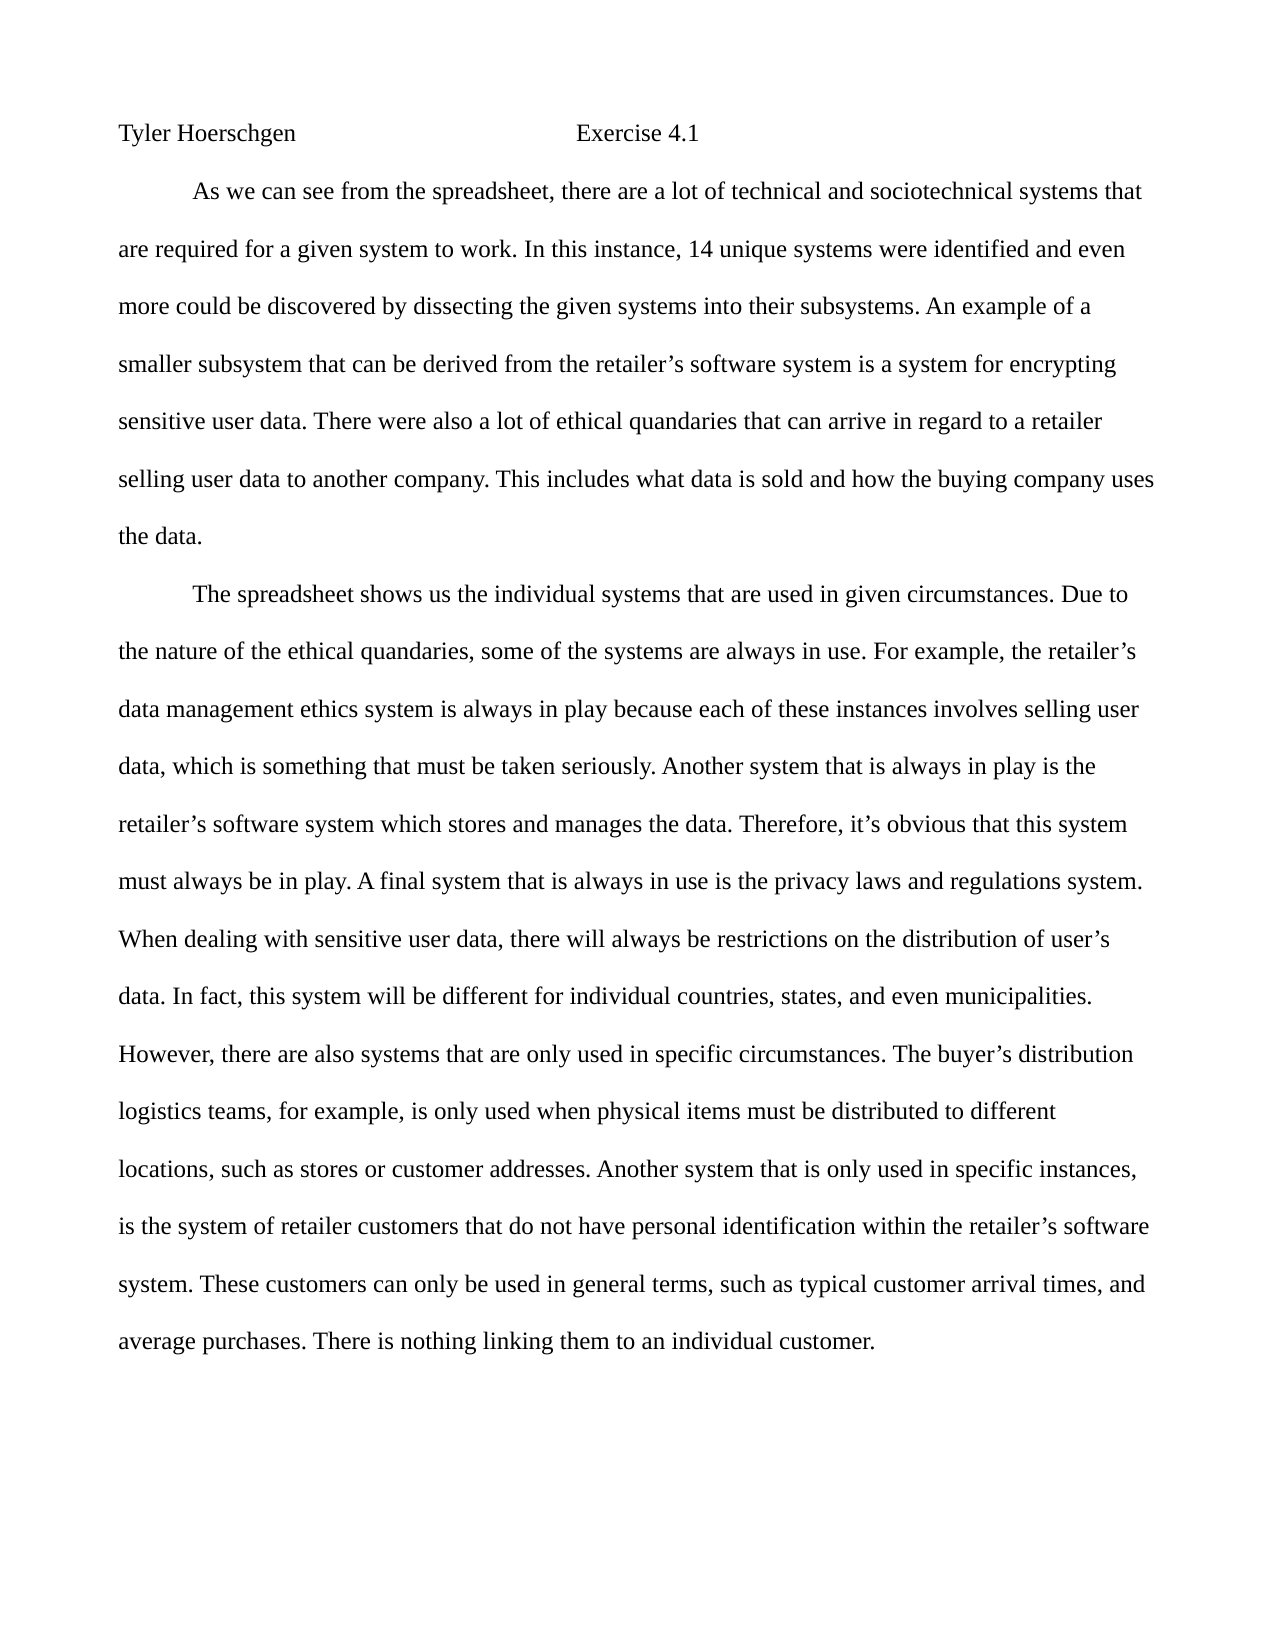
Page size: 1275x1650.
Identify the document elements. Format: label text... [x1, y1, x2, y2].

text The spreadsheet shows us the individual systems that are used in given circumstances. Due to the nature of the ethical quandaries, some of the systems are always in use. For example, the retailer’s data management ethics system is always in play because each of these instances involves selling user data, which is something that must be taken seriously. Another system that is always in play is the retailer’s software system which stores and manages the data. Therefore, it’s obvious that this system must always be in play. A final system that is always in use is the privacy laws and regulations system. When dealing with sensitive user data, there will always be restrictions on the distribution of user’s data. In fact, this system will be different for individual countries, states, and even municipalities. However, there are also systems that are only used in specific circumstances. The buyer’s distribution logistics teams, for example, is only used when physical items must be distributed to different locations, such as stores or customer addresses. Another system that is only used in specific instances, is the system of retailer customers that do not have personal identification within the retailer’s software system. These customers can only be used in general terms, such as typical customer arrival times, and average purchases. There is nothing linking them to an individual customer. [118, 579, 1157, 1355]
text As we can see from the spreadsheet, there are a lot of technical and sociotechnical systems that are required for a given system to work. In this instance, 14 unique systems were identified and even more could be discovered by dissecting the given systems into their subsystems. An example of a smaller subsystem that can be derived from the retailer’s software system is a system for encrypting sensitive user data. There were also a lot of ethical quandaries that can arrive in regard to a retailer selling user data to another company. This includes what data is sold and how the buying company uses the data. [118, 176, 1157, 550]
